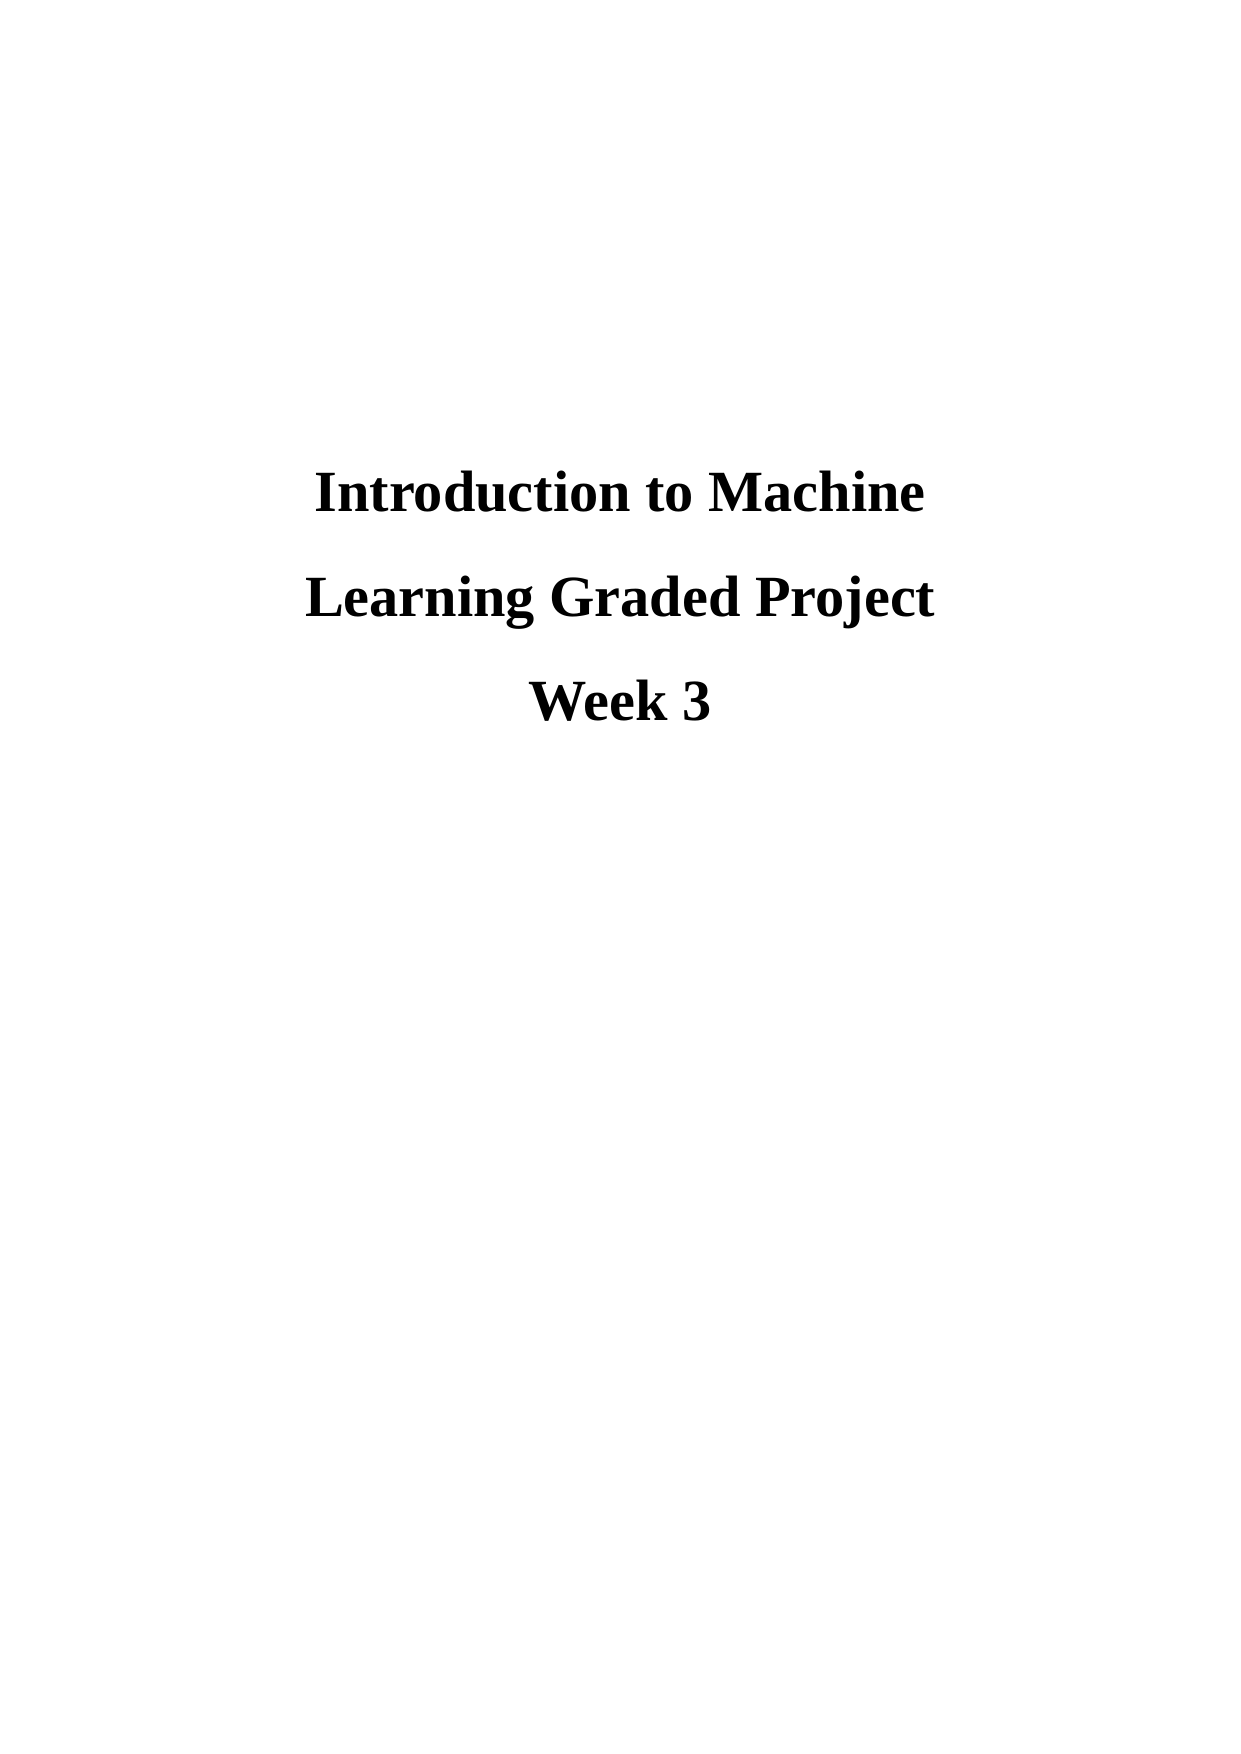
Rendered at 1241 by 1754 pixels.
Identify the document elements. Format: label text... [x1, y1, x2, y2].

title Learning Graded Project [118, 561, 1122, 628]
title Introduction to Machine [118, 457, 1122, 524]
title Week 3 [118, 666, 1122, 733]
